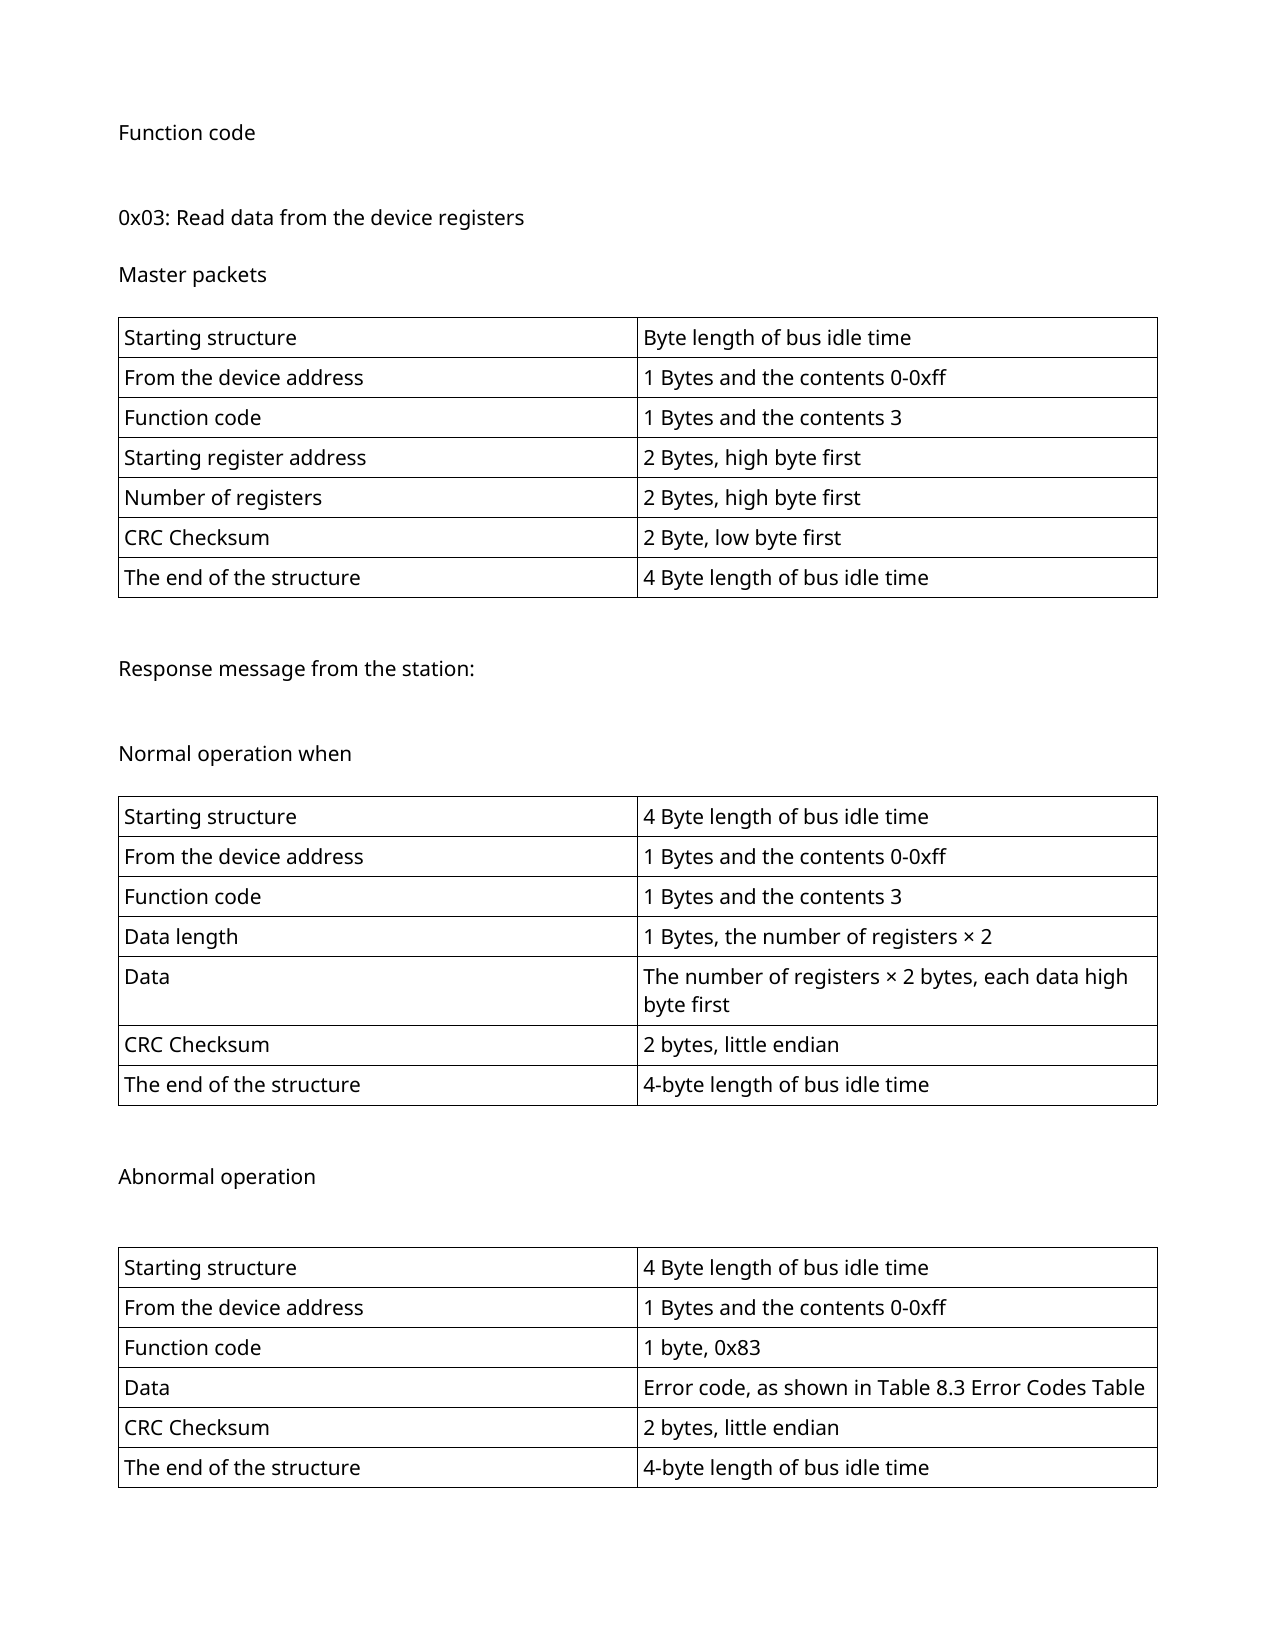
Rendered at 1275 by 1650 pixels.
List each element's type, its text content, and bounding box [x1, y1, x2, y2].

table_cell From the device address [119, 358, 637, 397]
text Response message from the station: [118, 654, 1157, 683]
table_cell The number of registers × 2 bytes, each data high byte first [638, 957, 1157, 1025]
table_cell 4-byte length of bus idle time [638, 1448, 1157, 1487]
table_header Starting structure [119, 318, 637, 357]
table_header 4 Byte length of bus idle time [638, 797, 1157, 836]
table_cell 2 Byte, low byte first [638, 518, 1157, 557]
table_cell Function code [119, 398, 637, 437]
table_cell From the device address [119, 1288, 637, 1327]
table_cell 1 Bytes and the contents 0-0xff [638, 358, 1157, 397]
table_cell From the device address [119, 837, 637, 876]
table_cell Error code, as shown in Table 8.3 Error Codes Table [638, 1368, 1157, 1407]
table_cell Data length [119, 917, 637, 956]
table_cell 2 bytes, little endian [638, 1026, 1157, 1065]
table_cell CRC Checksum [119, 518, 637, 557]
table_cell 1 byte, 0x83 [638, 1328, 1157, 1367]
table_cell CRC Checksum [119, 1026, 637, 1065]
table_cell 2 Bytes, high byte first [638, 478, 1157, 517]
table_cell 1 Bytes and the contents 3 [638, 398, 1157, 437]
text Abnormal operation [118, 1162, 1157, 1190]
table_cell Function code [119, 1328, 637, 1367]
table_cell Starting register address [119, 438, 637, 477]
text Master packets [118, 260, 1157, 289]
table_cell 1 Bytes and the contents 3 [638, 877, 1157, 916]
table_cell 2 bytes, little endian [638, 1408, 1157, 1447]
text Function code [118, 118, 1157, 147]
table_header 4 Byte length of bus idle time [638, 1248, 1157, 1287]
table_header Starting structure [119, 797, 637, 836]
table_cell Number of registers [119, 478, 637, 517]
table_cell Data [119, 957, 637, 1025]
table_cell CRC Checksum [119, 1408, 637, 1447]
table_cell Data [119, 1368, 637, 1407]
table_cell 1 Bytes and the contents 0-0xff [638, 837, 1157, 876]
text 0x03: Read data from the device registers [118, 203, 1157, 232]
table_cell Function code [119, 877, 637, 916]
table_cell 1 Bytes, the number of registers × 2 [638, 917, 1157, 956]
table_header Byte length of bus idle time [638, 318, 1157, 357]
table_cell The end of the structure [119, 1448, 637, 1487]
table_cell 1 Bytes and the contents 0-0xff [638, 1288, 1157, 1327]
table_cell 4-byte length of bus idle time [638, 1066, 1157, 1105]
text Normal operation when [118, 739, 1157, 768]
table_cell 2 Bytes, high byte first [638, 438, 1157, 477]
table_header Starting structure [119, 1248, 637, 1287]
table_cell The end of the structure [119, 558, 637, 597]
table_cell 4 Byte length of bus idle time [638, 558, 1157, 597]
table_cell The end of the structure [119, 1066, 637, 1105]
